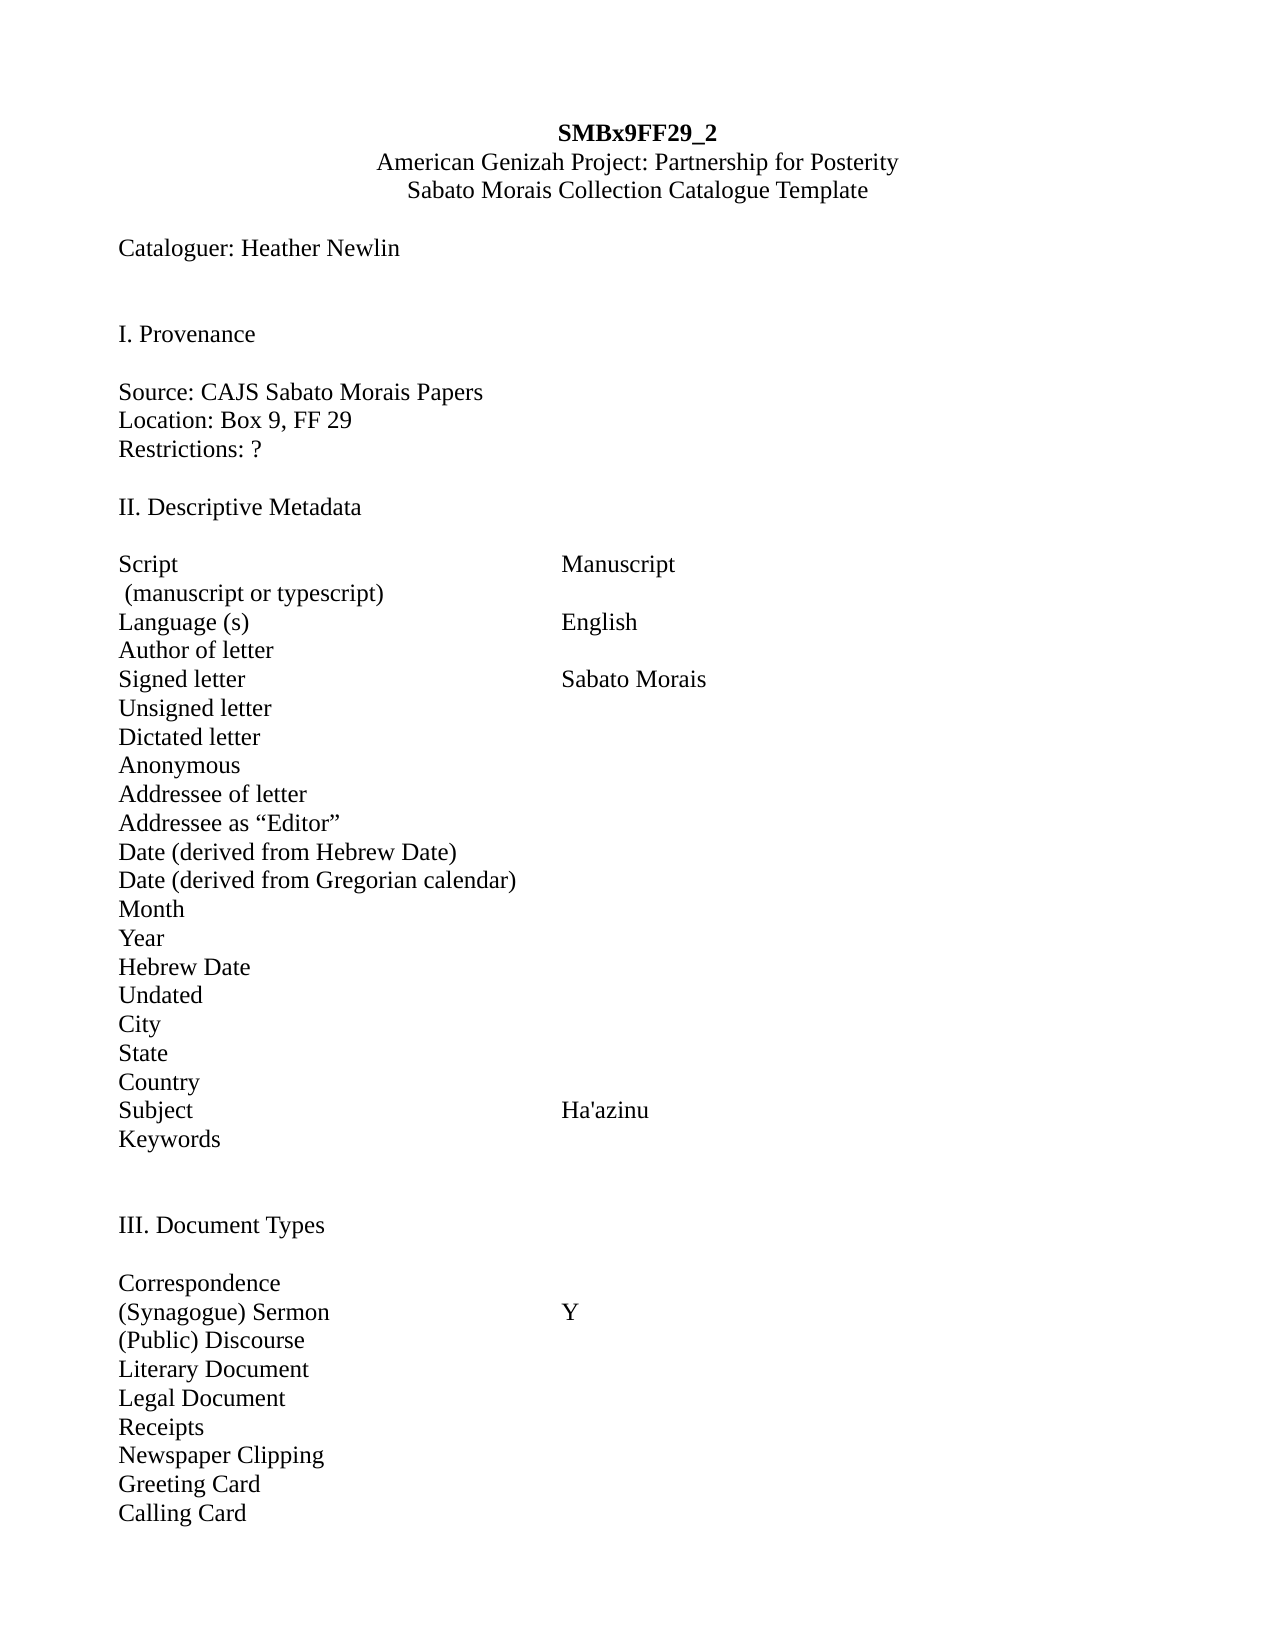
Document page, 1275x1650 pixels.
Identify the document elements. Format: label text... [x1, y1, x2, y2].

text Keywords [118, 1124, 1157, 1153]
text Language (s) English [118, 607, 1157, 636]
text Newspaper Clipping [118, 1441, 1157, 1469]
text Hebrew Date [118, 952, 1157, 981]
text Restrictions: ? [118, 434, 1157, 463]
text Unsigned letter [118, 693, 1157, 722]
text Calling Card [118, 1498, 1157, 1527]
text (Public) Discourse [118, 1326, 1157, 1354]
text Undated [118, 981, 1157, 1009]
text Sabato Morais Collection Catalogue Template [118, 176, 1157, 204]
text Country [118, 1067, 1157, 1096]
text Subject Ha'azinu [118, 1096, 1157, 1124]
text State [118, 1038, 1157, 1067]
text Legal Document [118, 1383, 1157, 1412]
text Script Manuscript [118, 549, 1157, 578]
text Month [118, 894, 1157, 923]
text Signed letter Sabato Morais [118, 664, 1157, 693]
text Source: CAJS Sabato Morais Papers [118, 377, 1157, 406]
text Addressee of letter [118, 779, 1157, 808]
text Addressee as “Editor” [118, 808, 1157, 837]
text (manuscript or typescript) [118, 578, 1157, 607]
text Year [118, 923, 1157, 952]
text Author of letter [118, 636, 1157, 664]
text Literary Document [118, 1354, 1157, 1383]
text Receipts [118, 1412, 1157, 1441]
text (Synagogue) Sermon Y [118, 1297, 1157, 1326]
text City [118, 1009, 1157, 1038]
text Greeting Card [118, 1469, 1157, 1498]
text Anonymous [118, 751, 1157, 779]
text Date (derived from Gregorian calendar) [118, 866, 1157, 894]
text Dictated letter [118, 722, 1157, 751]
text Location: Box 9, FF 29 [118, 406, 1157, 434]
text III. Document Types [118, 1211, 1157, 1239]
text Cataloguer: Heather Newlin [118, 233, 1157, 262]
text American Genizah Project: Partnership for Posterity [118, 147, 1157, 176]
text Date (derived from Hebrew Date) [118, 837, 1157, 866]
text I. Provenance [118, 319, 1157, 348]
text SMBx9FF29_2 [118, 118, 1157, 147]
text II. Descriptive Metadata [118, 492, 1157, 521]
text Correspondence [118, 1268, 1157, 1297]
